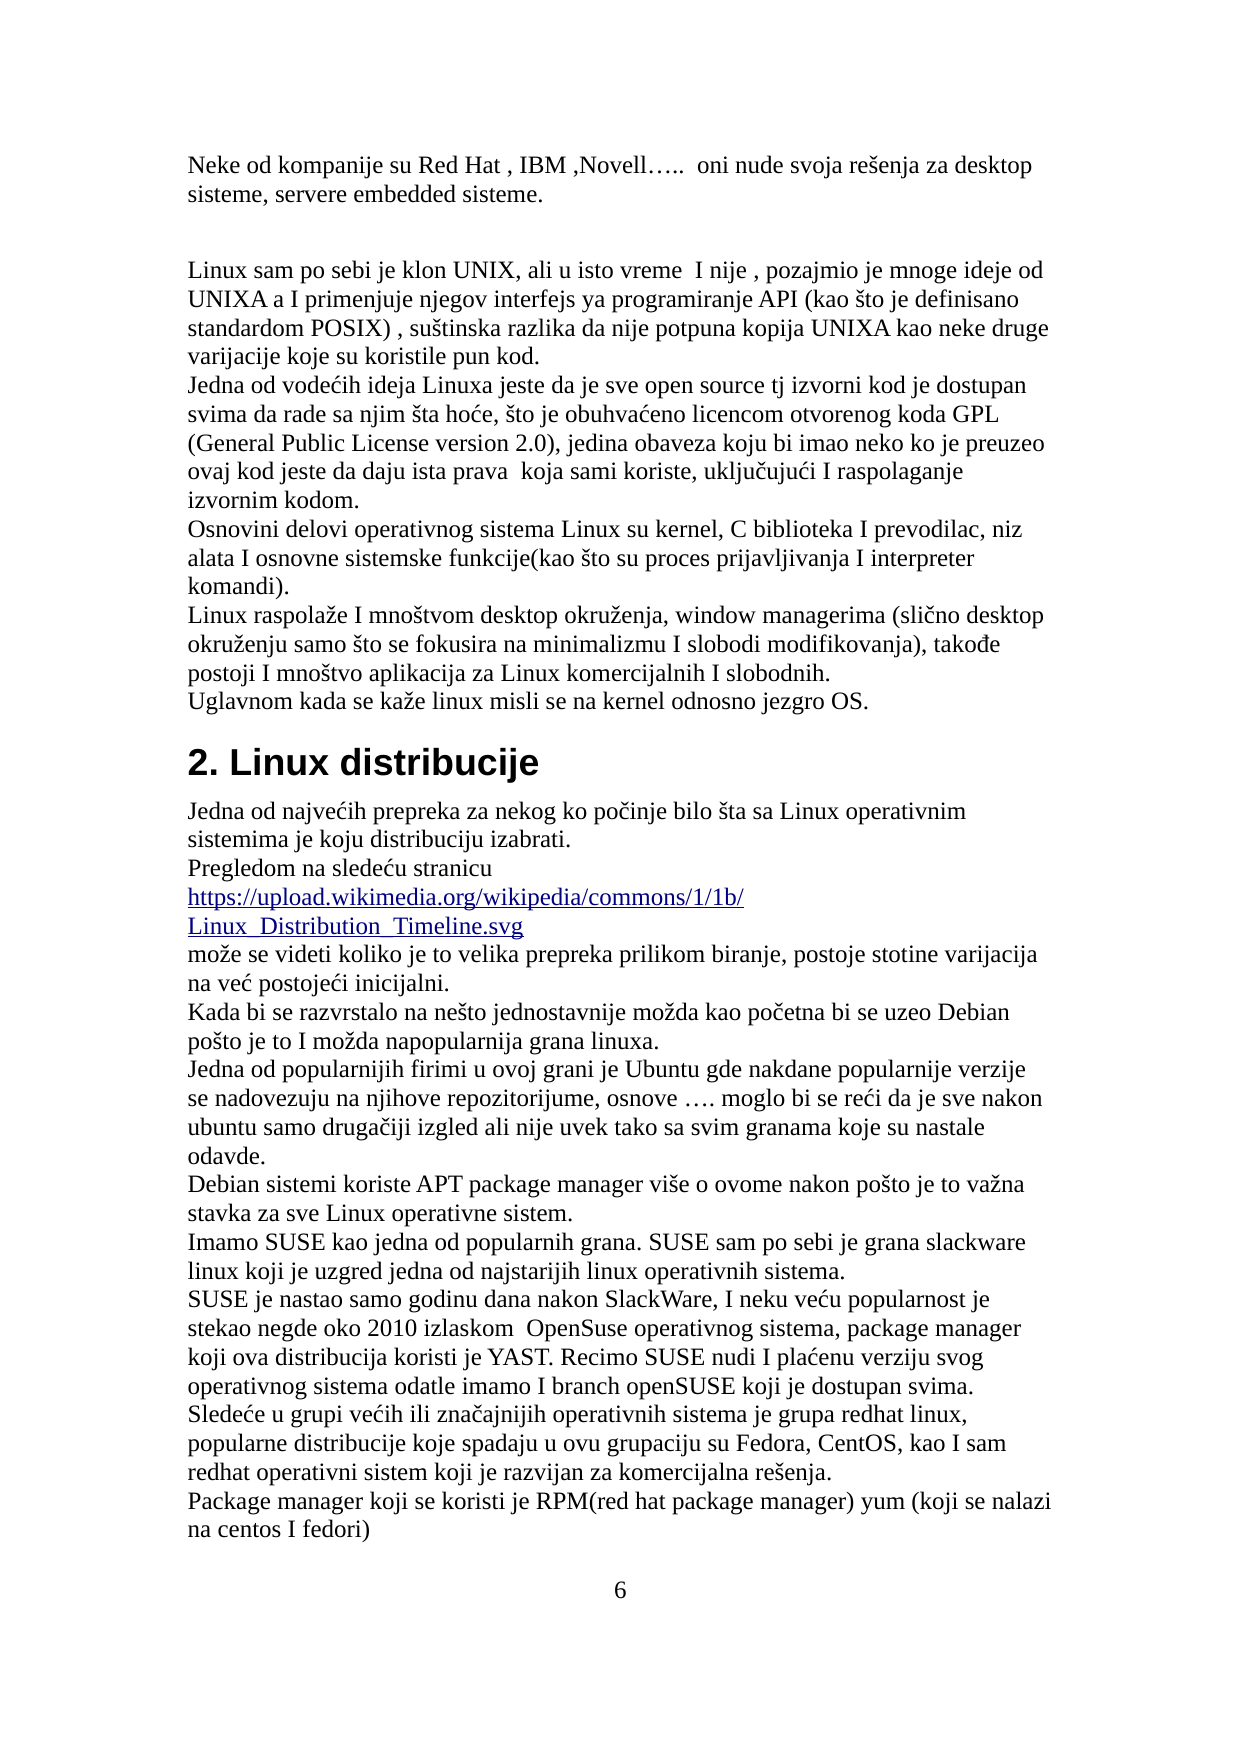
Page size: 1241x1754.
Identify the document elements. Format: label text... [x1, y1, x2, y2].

text Neke od kompanije su Red Hat , IBM ,Novell….. oni nude svoja rešenja za desktop sisteme, servere embedded sisteme. [187, 150, 1053, 207]
text Linux raspolaže I mnoštvom desktop okruženja, window managerima (slično desktop okruženju samo što se fokusira na minimalizmu I slobodi modifikovanja), takođe postoji I mnoštvo aplikacija za Linux komercijalnih I slobodnih. [187, 600, 1053, 686]
text Jedna od najvećih prepreka za nekog ko počinje bilo šta sa Linux operativnim sistemima je koju distribuciju izabrati. [187, 796, 1053, 853]
text Kada bi se razvrstalo na nešto jednostavnije možda kao početna bi se uzeo Debian pošto je to I možda napopularnija grana linuxa. [187, 997, 1053, 1054]
text Sledeće u grupi većih ili značajnijih operativnih sistema je grupa redhat linux, popularne distribucije koje spadaju u ovu grupaciju su Fedora, CentOS, kao I sam redhat operativni sistem koji je razvijan za komercijalna rešenja. [187, 1399, 1053, 1486]
subtitle 2. Linux distribucije [187, 740, 1053, 783]
text Debian sistemi koriste APT package manager više o ovome nakon pošto je to važna stavka za sve Linux operativne sistem. [187, 1169, 1053, 1227]
text Jedna od popularnijih firimi u ovoj grani je Ubuntu gde nakdane popularnije verzije se nadovezuju na njihove repozitorijume, osnove …. moglo bi se reći da je sve nakon ubuntu samo drugačiji izgled ali nije uvek tako sa svim granama koje su nastale odavde. [187, 1054, 1053, 1169]
text može se videti koliko je to velika prepreka prilikom biranje, postoje stotine varijacija na već postojeći inicijalni. [187, 939, 1053, 997]
text Linux sam po sebi je klon UNIX, ali u isto vreme I nije , pozajmio je mnoge ideje od UNIXA a I primenjuje njegov interfejs ya programiranje API (kao što je definisano standardom POSIX) , suštinska razlika da nije potpuna kopija UNIXA kao neke druge varijacije koje su koristile pun kod. [187, 255, 1053, 370]
text Uglavnom kada se kaže linux misli se na kernel odnosno jezgro OS. [187, 686, 1053, 715]
text SUSE je nastao samo godinu dana nakon SlackWare, I neku veću popularnost je stekao negde oko 2010 izlaskom OpenSuse operativnog sistema, package manager koji ova distribucija koristi je YAST. Recimo SUSE nudi I plaćenu verziju svog operativnog sistema odatle imamo I branch openSUSE koji je dostupan svima. [187, 1284, 1053, 1399]
text Pregledom na sledeću stranicu [187, 853, 1053, 882]
text Imamo SUSE kao jedna od popularnih grana. SUSE sam po sebi je grana slackware linux koji je uzgred jedna od najstarijih linux operativnih sistema. [187, 1227, 1053, 1284]
text Package manager koji se koristi je RPM(red hat package manager) yum (koji se nalazi na centos I fedori) [187, 1486, 1053, 1543]
text Jedna od vodećih ideja Linuxa jeste da je sve open source tj izvorni kod je dostupan svima da rade sa njim šta hoće, što je obuhvaćeno licencom otvorenog koda GPL (General Public License version 2.0), jedina obaveza koju bi imao neko ko je preuzeo ovaj kod jeste da daju ista prava koja sami koriste, uključujući I raspolaganje izvornim kodom. [187, 370, 1053, 514]
text https://upload.wikimedia.org/wikipedia/commons/1/1b/Linux_Distribution_Timeline.svg [187, 882, 1053, 939]
text Osnovini delovi operativnog sistema Linux su kernel, C biblioteka I prevodilac, niz alata I osnovne sistemske funkcije(kao što su proces prijavljivanja I interpreter komandi). [187, 514, 1053, 600]
